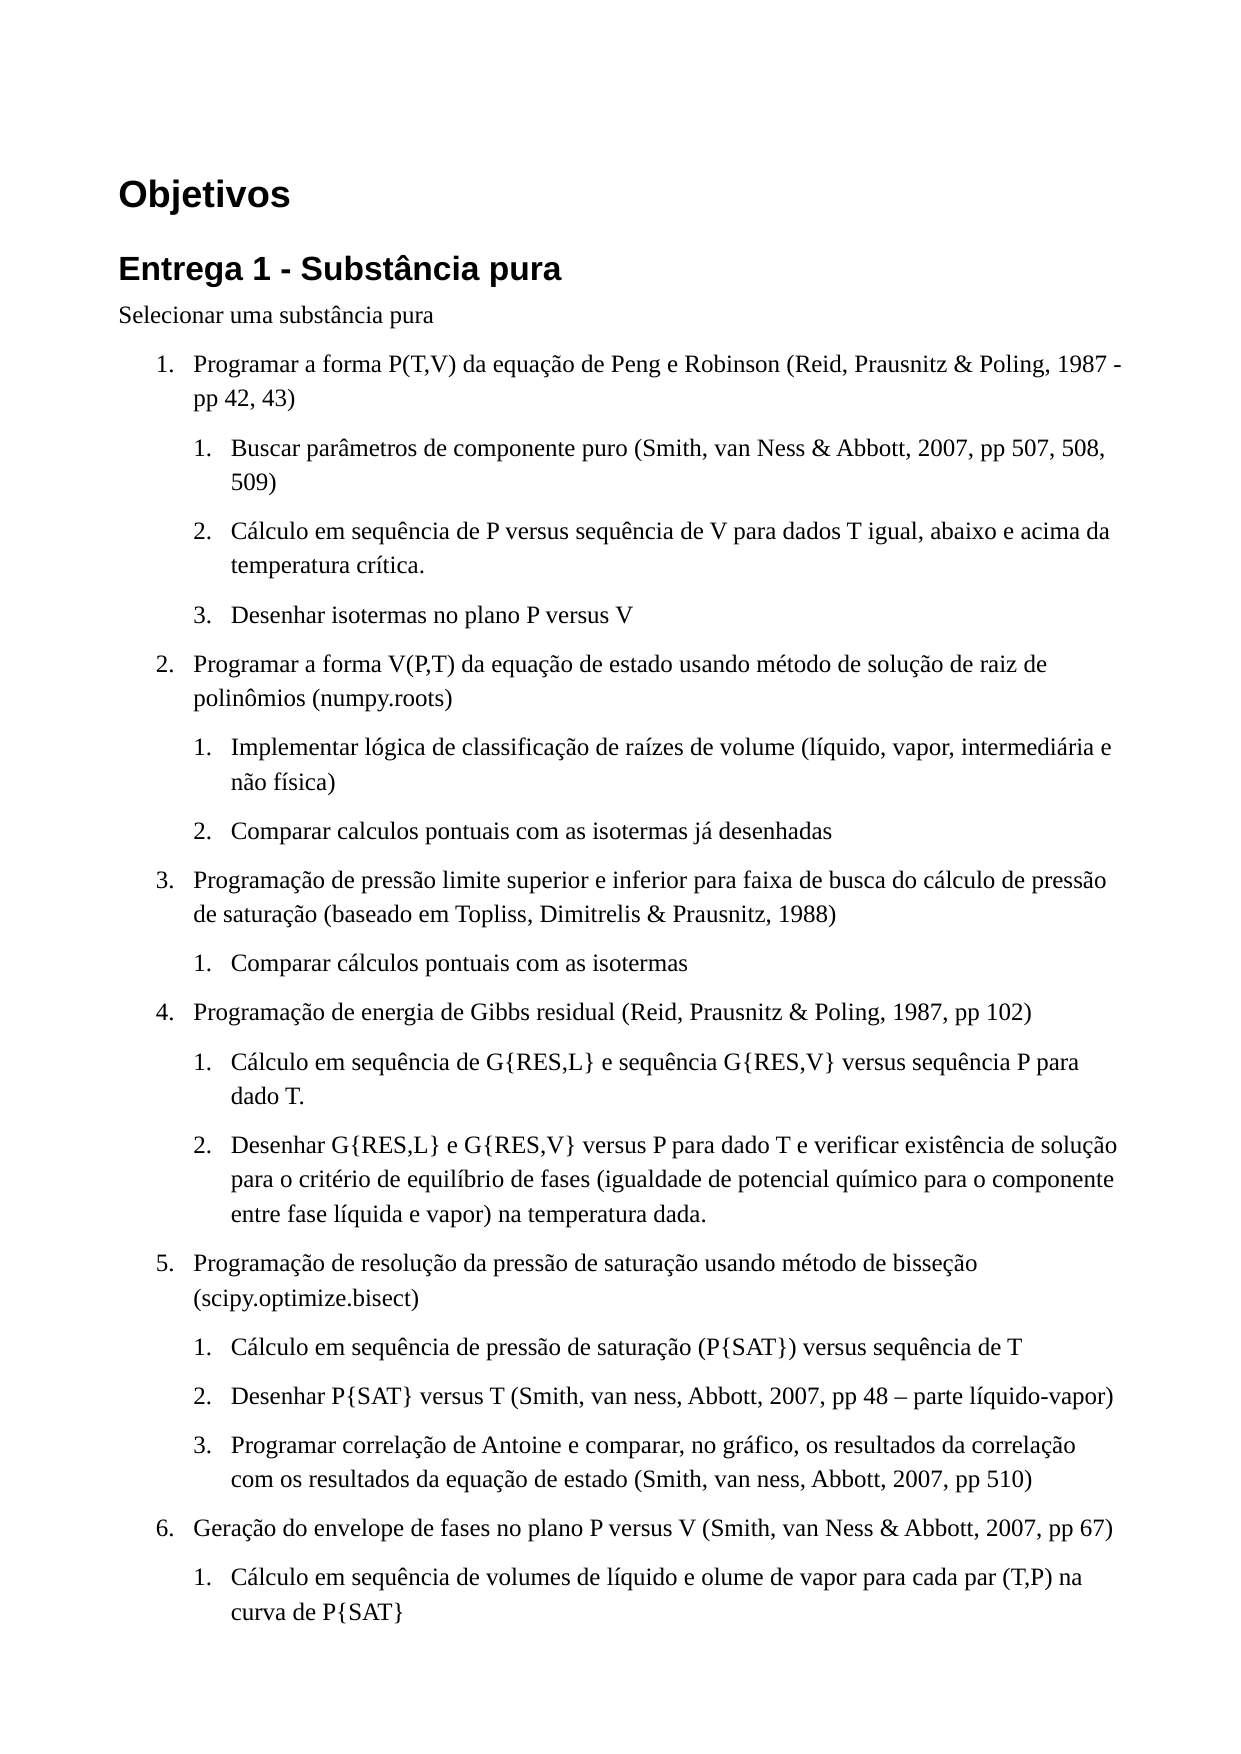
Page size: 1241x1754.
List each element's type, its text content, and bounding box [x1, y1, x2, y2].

list Programar a forma V(P,T) da equação de estado usando método de solução de raiz de polinômios (numpy.roots) [156, 649, 1122, 712]
list Desenhar G{RES,L} e G{RES,V} versus P para dado T e verificar existência de solução para o critério de equilíbrio de fases (igualdade de potencial químico para o componente entre fase líquida e vapor) na temperatura dada. [193, 1130, 1122, 1228]
list Programar correlação de Antoine e comparar, no gráfico, os resultados da correlação com os resultados da equação de estado (Smith, van ness, Abbott, 2007, pp 510) [193, 1430, 1122, 1493]
list Desenhar isotermas no plano P versus V [193, 600, 1122, 628]
list Programação de energia de Gibbs residual (Reid, Prausnitz & Poling, 1987, pp 102) [156, 997, 1122, 1026]
list Programação de resolução da pressão de saturação usando método de bisseção (scipy.optimize.bisect) [156, 1248, 1122, 1311]
list Geração do envelope de fases no plano P versus V (Smith, van Ness & Abbott, 2007, pp 67) [156, 1513, 1122, 1542]
list Programação de pressão limite superior e inferior para faixa de busca do cálculo de pressão de saturação (baseado em Topliss, Dimitrelis & Prausnitz, 1988) [156, 865, 1122, 928]
list Cálculo em sequência de volumes de líquido e olume de vapor para cada par (T,P) na curva de P{SAT} [193, 1562, 1122, 1626]
list Cálculo em sequência de P versus sequência de V para dados T igual, abaixo e acima da temperatura crítica. [193, 516, 1122, 579]
text Selecionar uma substância pura [118, 300, 1122, 329]
list Cálculo em sequência de pressão de saturação (P{SAT}) versus sequência de T [193, 1332, 1122, 1360]
list Desenhar P{SAT} versus T (Smith, van ness, Abbott, 2007, pp 48 – parte líquido-vapor) [193, 1381, 1122, 1409]
list Comparar cálculos pontuais com as isotermas [193, 948, 1122, 977]
list Comparar calculos pontuais com as isotermas já desenhadas [193, 816, 1122, 844]
list Implementar lógica de classificação de raízes de volume (líquido, vapor, intermediária e não física) [193, 732, 1122, 796]
subtitle Objetivos [118, 172, 1122, 216]
list Cálculo em sequência de G{RES,L} e sequência G{RES,V} versus sequência P para dado T. [193, 1047, 1122, 1110]
list Buscar parâmetros de componente puro (Smith, van Ness & Abbott, 2007, pp 507, 508, 509) [193, 433, 1122, 496]
subtitle Entrega 1 - Substância pura [118, 249, 1122, 287]
list Programar a forma P(T,V) da equação de Peng e Robinson (Reid, Prausnitz & Poling, 1987 - pp 42, 43) [156, 349, 1122, 412]
